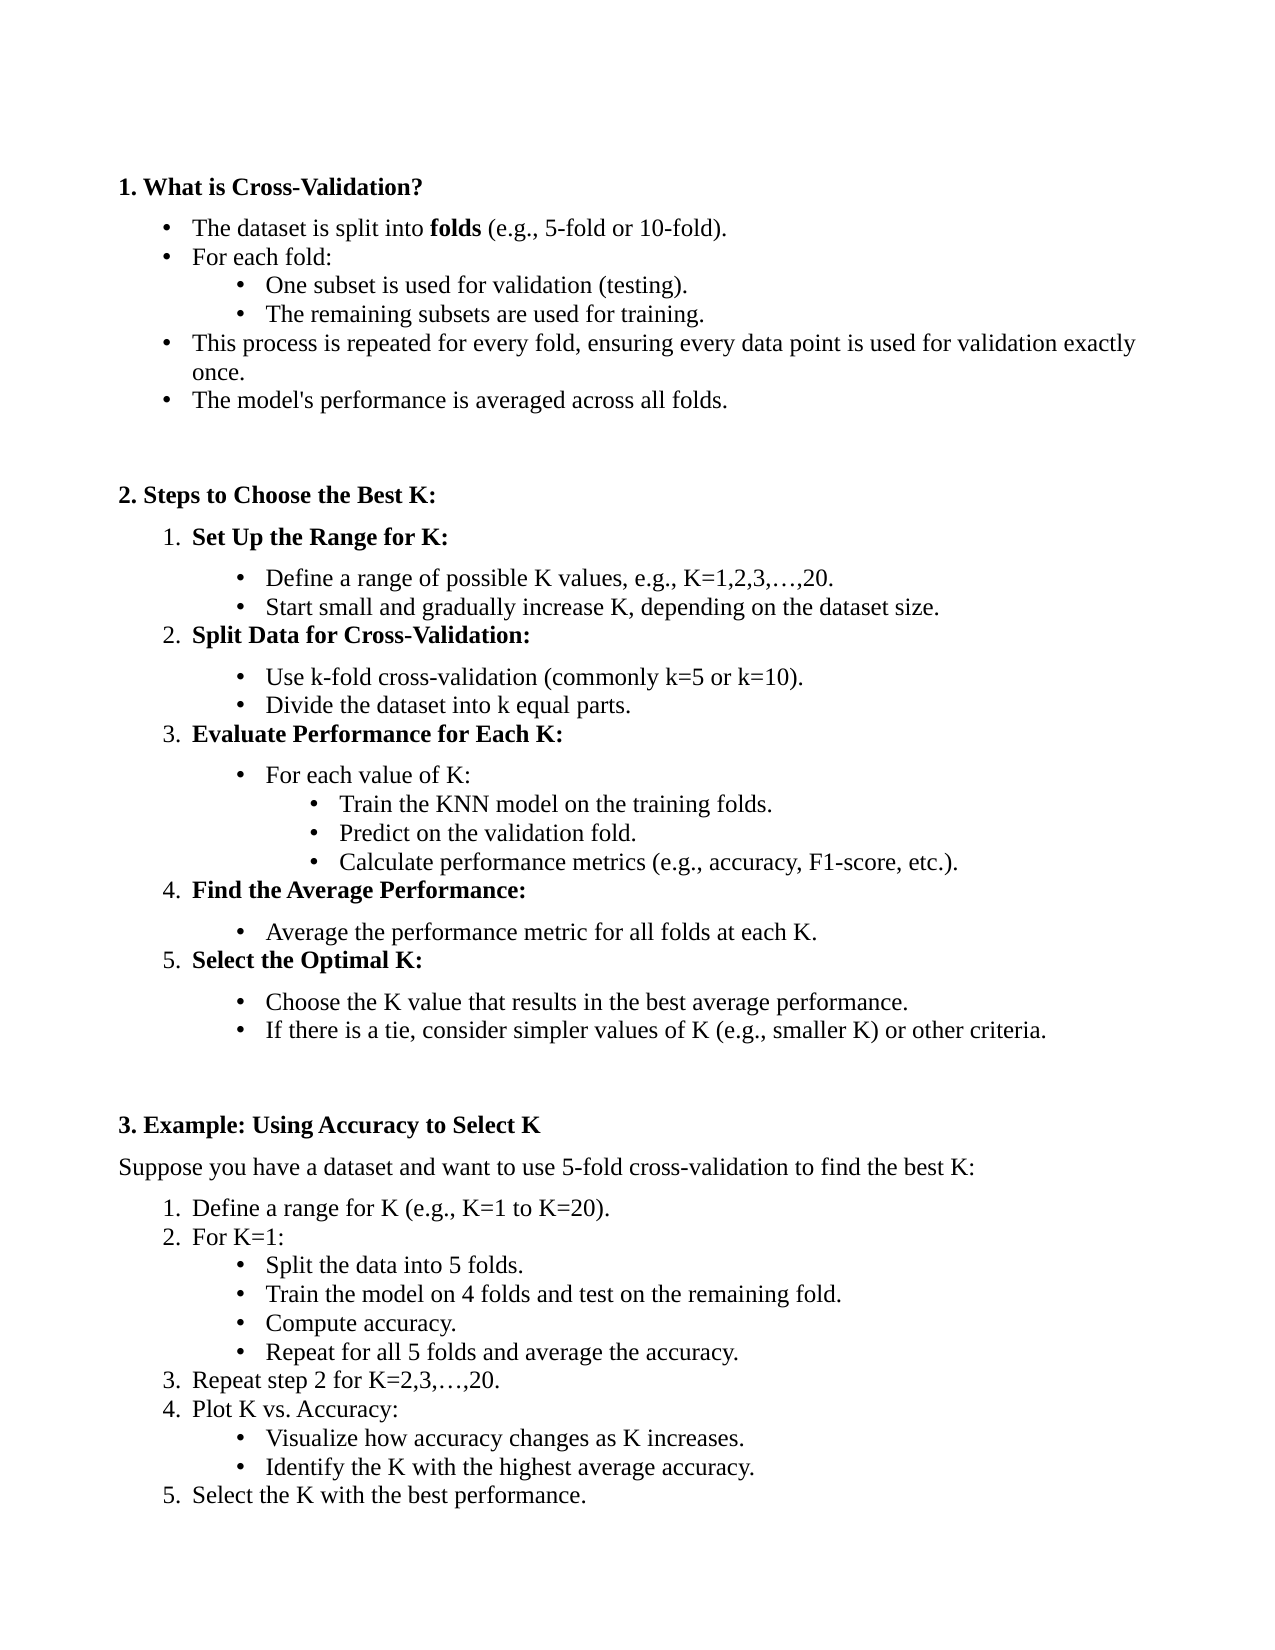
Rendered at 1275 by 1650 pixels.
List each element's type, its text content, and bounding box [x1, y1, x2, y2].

list Identify the K with the highest average accuracy. [236, 1452, 1157, 1481]
list Train the KNN model on the training folds. [309, 789, 1157, 818]
list For each fold: [162, 242, 1157, 271]
list Compute accuracy. [236, 1308, 1157, 1337]
text Suppose you have a dataset and want to use 5-fold cross-validation to find the best K: [118, 1152, 1157, 1181]
list Calculate performance metrics (e.g., accuracy, F1-score, etc.). [309, 847, 1157, 876]
list Repeat step 2 for K=2,3,…,20. [162, 1366, 1157, 1394]
list Visualize how accuracy changes as K increases. [236, 1423, 1157, 1452]
subtitle 3. Example: Using Accuracy to Select K [118, 1111, 1157, 1139]
list Use k-fold cross-validation (commonly k=5 or k=10). [236, 662, 1157, 691]
subtitle 1. What is Cross-Validation? [118, 172, 1157, 201]
list Repeat for all 5 folds and average the accuracy. [236, 1337, 1157, 1366]
list Split the data into 5 folds. [236, 1251, 1157, 1279]
list Divide the dataset into k equal parts. [236, 691, 1157, 719]
list Average the performance metric for all folds at each K. [236, 917, 1157, 946]
list Start small and gradually increase K, depending on the dataset size. [236, 592, 1157, 621]
list Find the Average Performance: [162, 876, 1157, 904]
list The model's performance is averaged across all folds. [162, 386, 1157, 414]
list Evaluate Performance for Each K: [162, 719, 1157, 748]
list This process is repeated for every fold, ensuring every data point is used for validation exactly once. [162, 328, 1157, 386]
list One subset is used for validation (testing). [236, 271, 1157, 299]
list Set Up the Range for K: [162, 522, 1157, 551]
list Predict on the validation fold. [309, 818, 1157, 847]
list Train the model on 4 folds and test on the remaining fold. [236, 1279, 1157, 1308]
list Define a range of possible K values, e.g., K=1,2,3,…,20. [236, 563, 1157, 592]
list Split Data for Cross-Validation: [162, 621, 1157, 649]
list Select the K with the best performance. [162, 1481, 1157, 1509]
list If there is a tie, consider simpler values of K (e.g., smaller K) or other criteria. [236, 1016, 1157, 1044]
list Plot K vs. Accuracy: [162, 1394, 1157, 1423]
subtitle 2. Steps to Choose the Best K: [118, 481, 1157, 509]
list Define a range for K (e.g., K=1 to K=20). [162, 1193, 1157, 1222]
list Choose the K value that results in the best average performance. [236, 987, 1157, 1016]
list The remaining subsets are used for training. [236, 299, 1157, 328]
list For each value of K: [236, 761, 1157, 789]
list For K=1: [162, 1222, 1157, 1251]
list Select the Optimal K: [162, 946, 1157, 974]
list The dataset is split into folds (e.g., 5-fold or 10-fold). [162, 213, 1157, 242]
